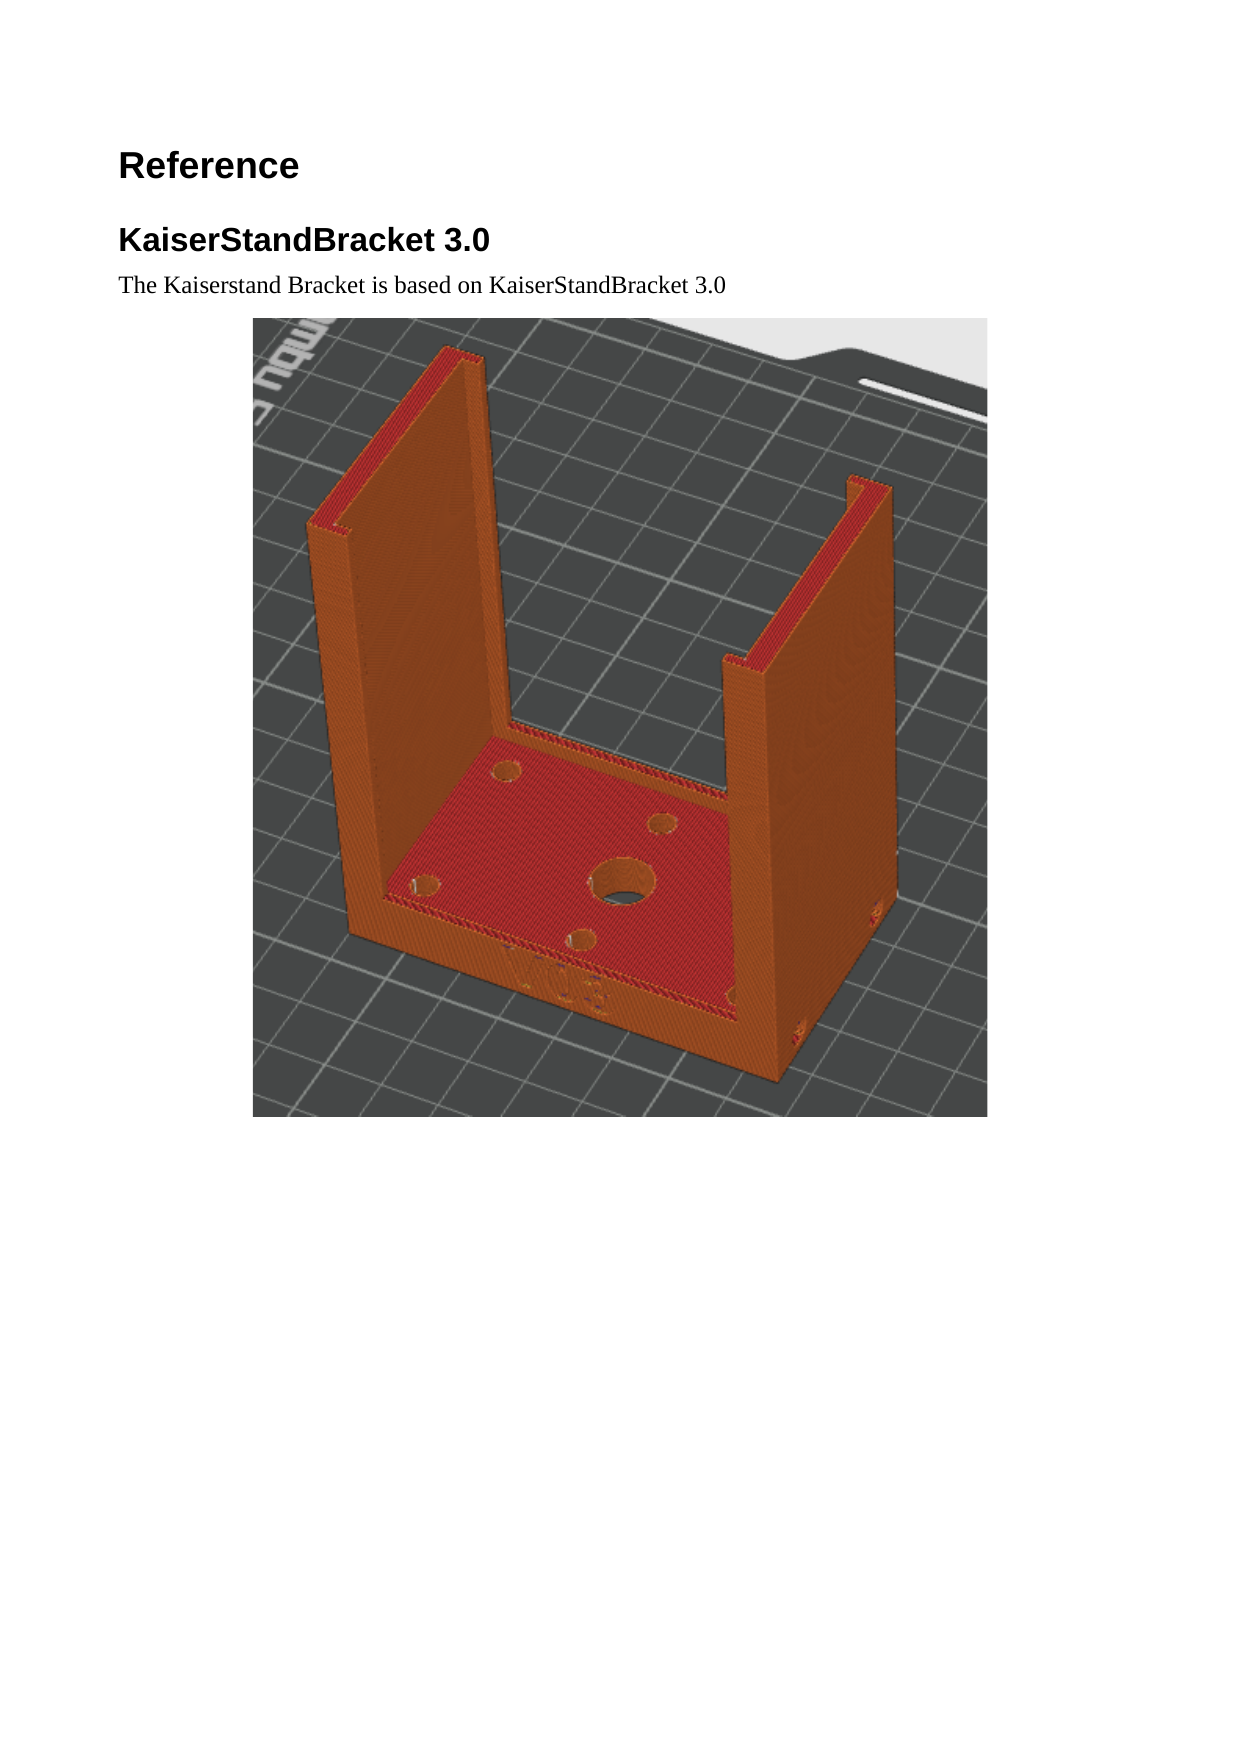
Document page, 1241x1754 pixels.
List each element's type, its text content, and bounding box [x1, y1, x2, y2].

text The Kaiserstand Bracket is based on KaiserStandBracket 3.0 [118, 271, 1122, 299]
picture [252, 318, 988, 1117]
subtitle Reference [118, 143, 1122, 186]
subtitle KaiserStandBracket 3.0 [118, 219, 1122, 258]
